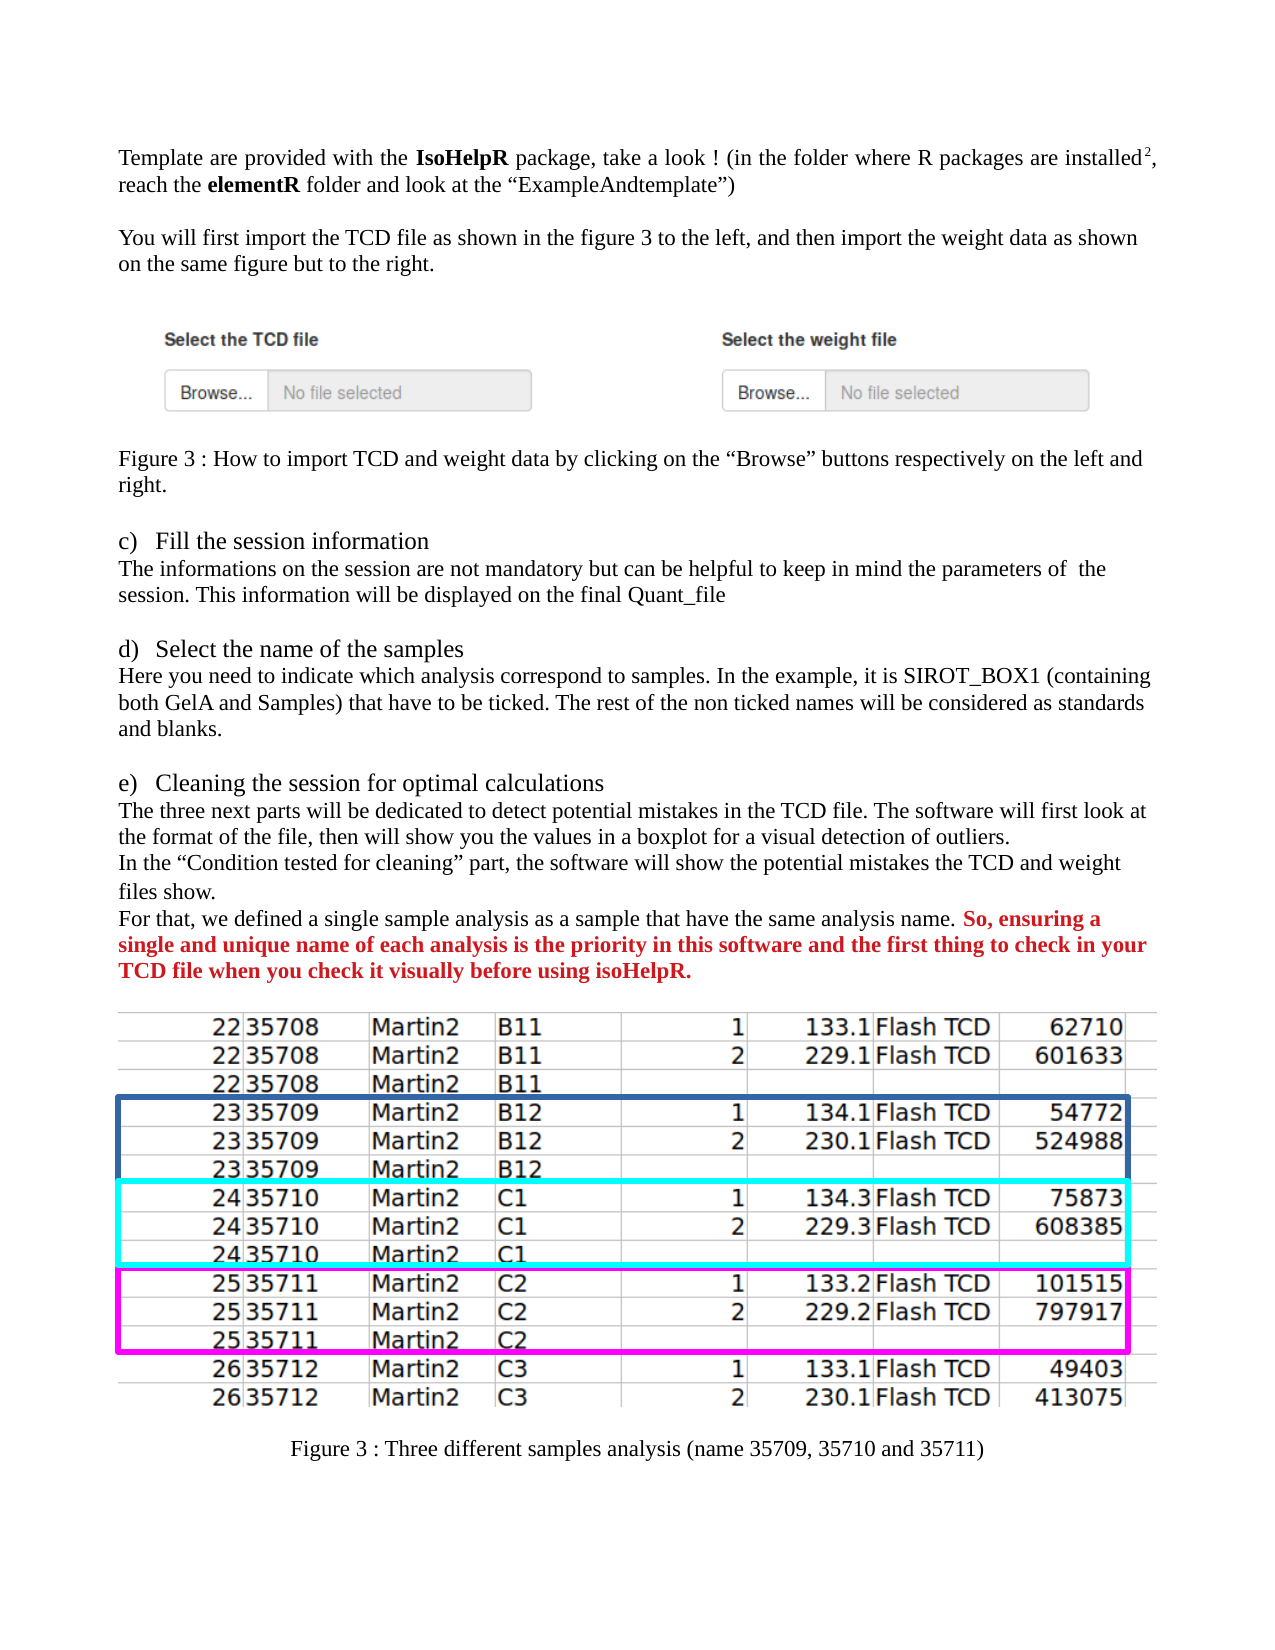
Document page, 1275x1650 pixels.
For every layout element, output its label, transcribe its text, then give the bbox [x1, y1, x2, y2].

picture [121, 1271, 1125, 1349]
list Cleaning the session for optimal calculations [118, 768, 1157, 797]
list Fill the session information [118, 526, 1157, 555]
text Figure 3 : How to import TCD and weight data by clicking on the “Browse” buttons respectively on the left and right. [118, 445, 1157, 497]
picture [118, 305, 1157, 445]
list The informations on the session are not mandatory but can be helpful to keep in mind the parameters of the session. This information will be displayed on the final Quant_file [118, 555, 1157, 607]
text You will first import the TCD file as shown in the figure 3 to the left, and then import the weight data as shown on the same figure but to the right. [118, 223, 1157, 276]
picture [121, 1100, 1125, 1178]
list Select the name of the samples [118, 634, 1157, 663]
list For that, we defined a single sample analysis as a sample that have the same analysis name. So, ensuring a single and unique name of each analysis is the priority in this software and the first thing to check in your TCD file when you check it visually before using isoHelpR. [118, 904, 1157, 984]
picture [121, 1184, 1125, 1262]
text Template are provided with the IsoHelpR package, take a look ! (in the folder where R packages are installed2, reach the elementR folder and look at the “ExampleAndtemplate”) [118, 144, 1157, 197]
list In the “Condition tested for cleaning” part, the software will show the potential mistakes the TCD and weight files show. [118, 849, 1157, 904]
text Here you need to indicate which analysis correspond to samples. In the example, it is SIROT_BOX1 (containing both GelA and Samples) that have to be ticked. The rest of the non ticked names will be considered as standards and blanks. [118, 663, 1157, 742]
list The three next parts will be dedicated to detect potential mistakes in the TCD file. The software will first look at the format of the file, then will show you the values in a boxplot for a visual detection of outliers. [118, 797, 1157, 849]
text Figure 3 : Three different samples analysis (name 35709, 35710 and 35711) [118, 1435, 1157, 1461]
picture [118, 1012, 1157, 1407]
